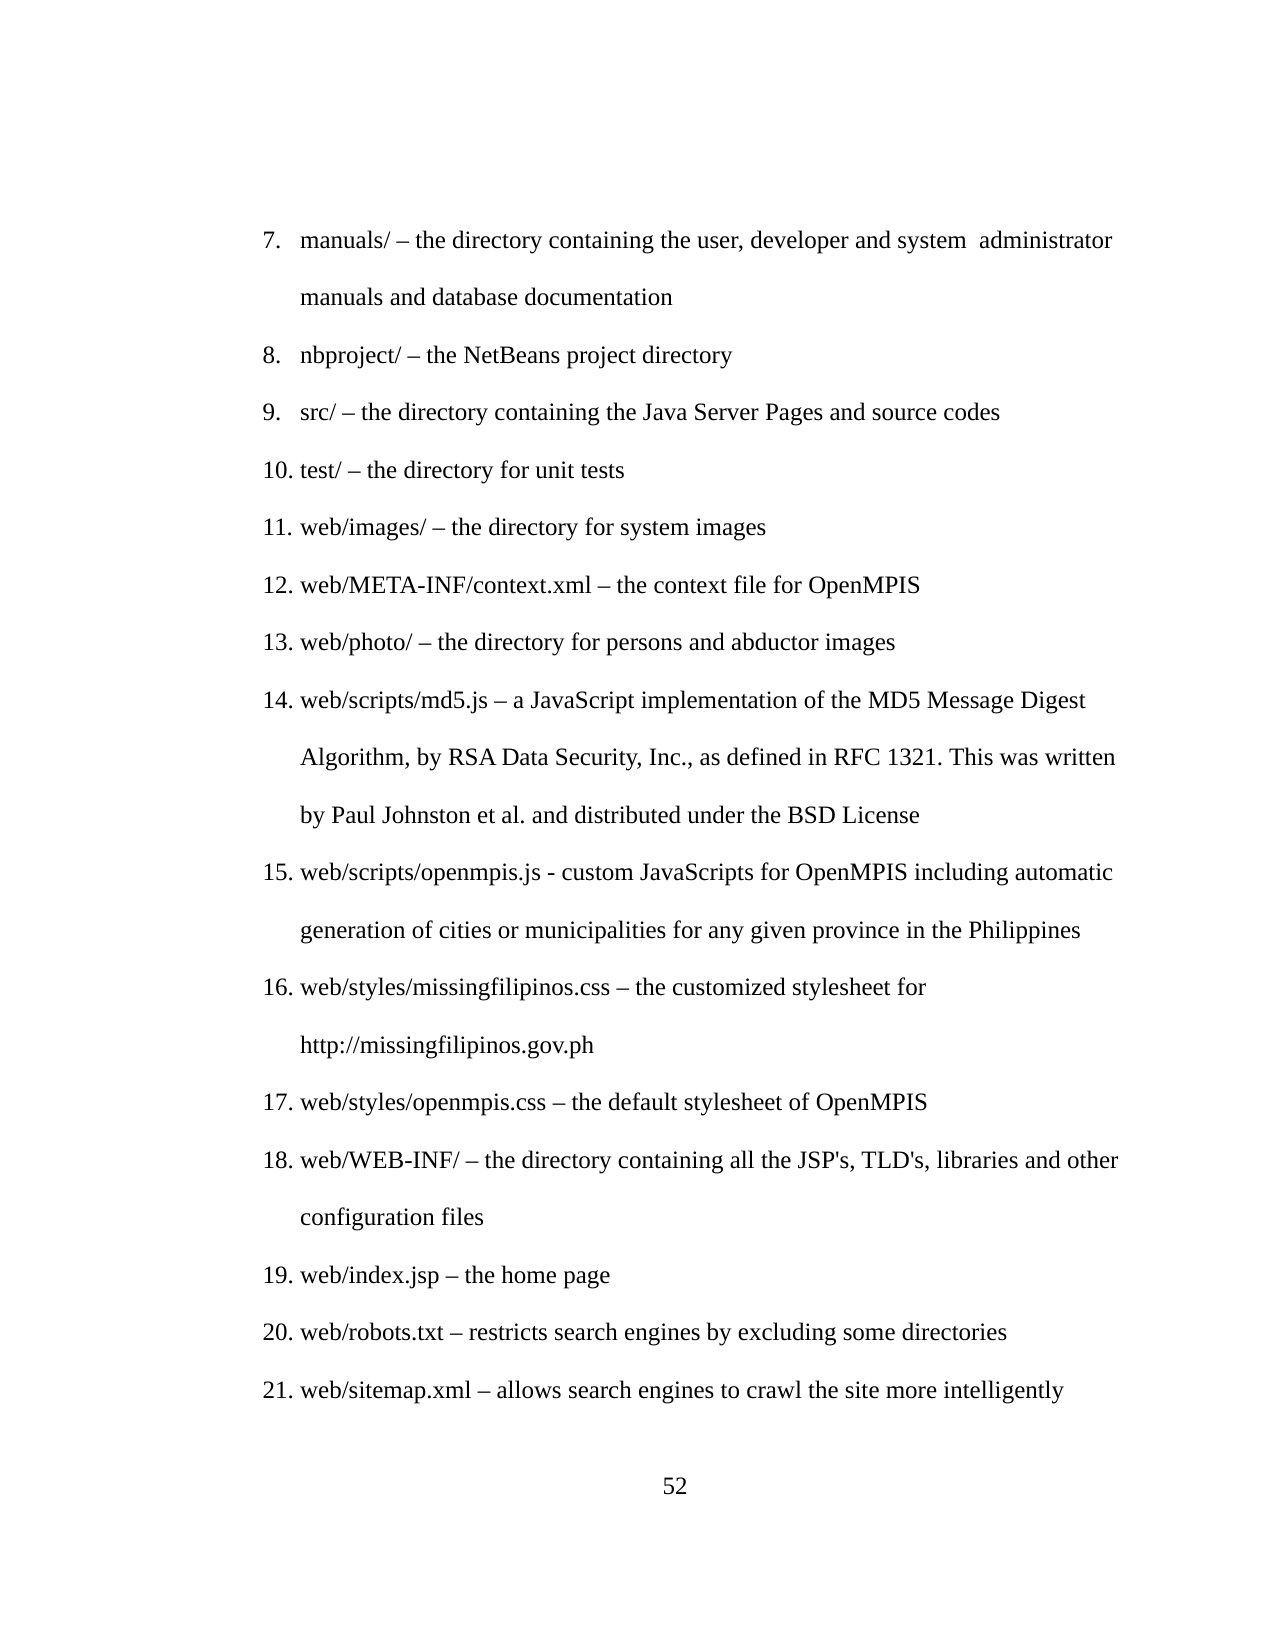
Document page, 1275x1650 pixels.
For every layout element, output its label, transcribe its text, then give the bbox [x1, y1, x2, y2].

list web/scripts/openmpis.js - custom JavaScripts for OpenMPIS including automatic generation of cities or municipalities for any given province in the Philippines [262, 857, 1125, 944]
list web/styles/missingfilipinos.css – the customized stylesheet for http://missingfilipinos.gov.ph [262, 972, 1125, 1059]
list web/META-INF/context.xml – the context file for OpenMPIS [262, 570, 1125, 599]
list manuals/ – the directory containing the user, developer and system administrator manuals and database documentation [262, 225, 1125, 311]
list web/robots.txt – restricts search engines by excluding some directories [262, 1317, 1125, 1346]
list test/ – the directory for unit tests [262, 455, 1125, 484]
list web/photo/ – the directory for persons and abductor images [262, 627, 1125, 656]
list web/sitemap.xml – allows search engines to crawl the site more intelligently [262, 1375, 1125, 1404]
list src/ – the directory containing the Java Server Pages and source codes [262, 397, 1125, 426]
list web/images/ – the directory for system images [262, 512, 1125, 541]
list web/scripts/md5.js – a JavaScript implementation of the MD5 Message Digest Algorithm, by RSA Data Security, Inc., as defined in RFC 1321. This was written by Paul Johnston et al. and distributed under the BSD License [262, 685, 1125, 829]
list nbproject/ – the NetBeans project directory [262, 340, 1125, 369]
list web/index.jsp – the home page [262, 1260, 1125, 1289]
list web/WEB-INF/ – the directory containing all the JSP's, TLD's, libraries and other configuration files [262, 1145, 1125, 1231]
list web/styles/openmpis.css – the default stylesheet of OpenMPIS [262, 1087, 1125, 1116]
